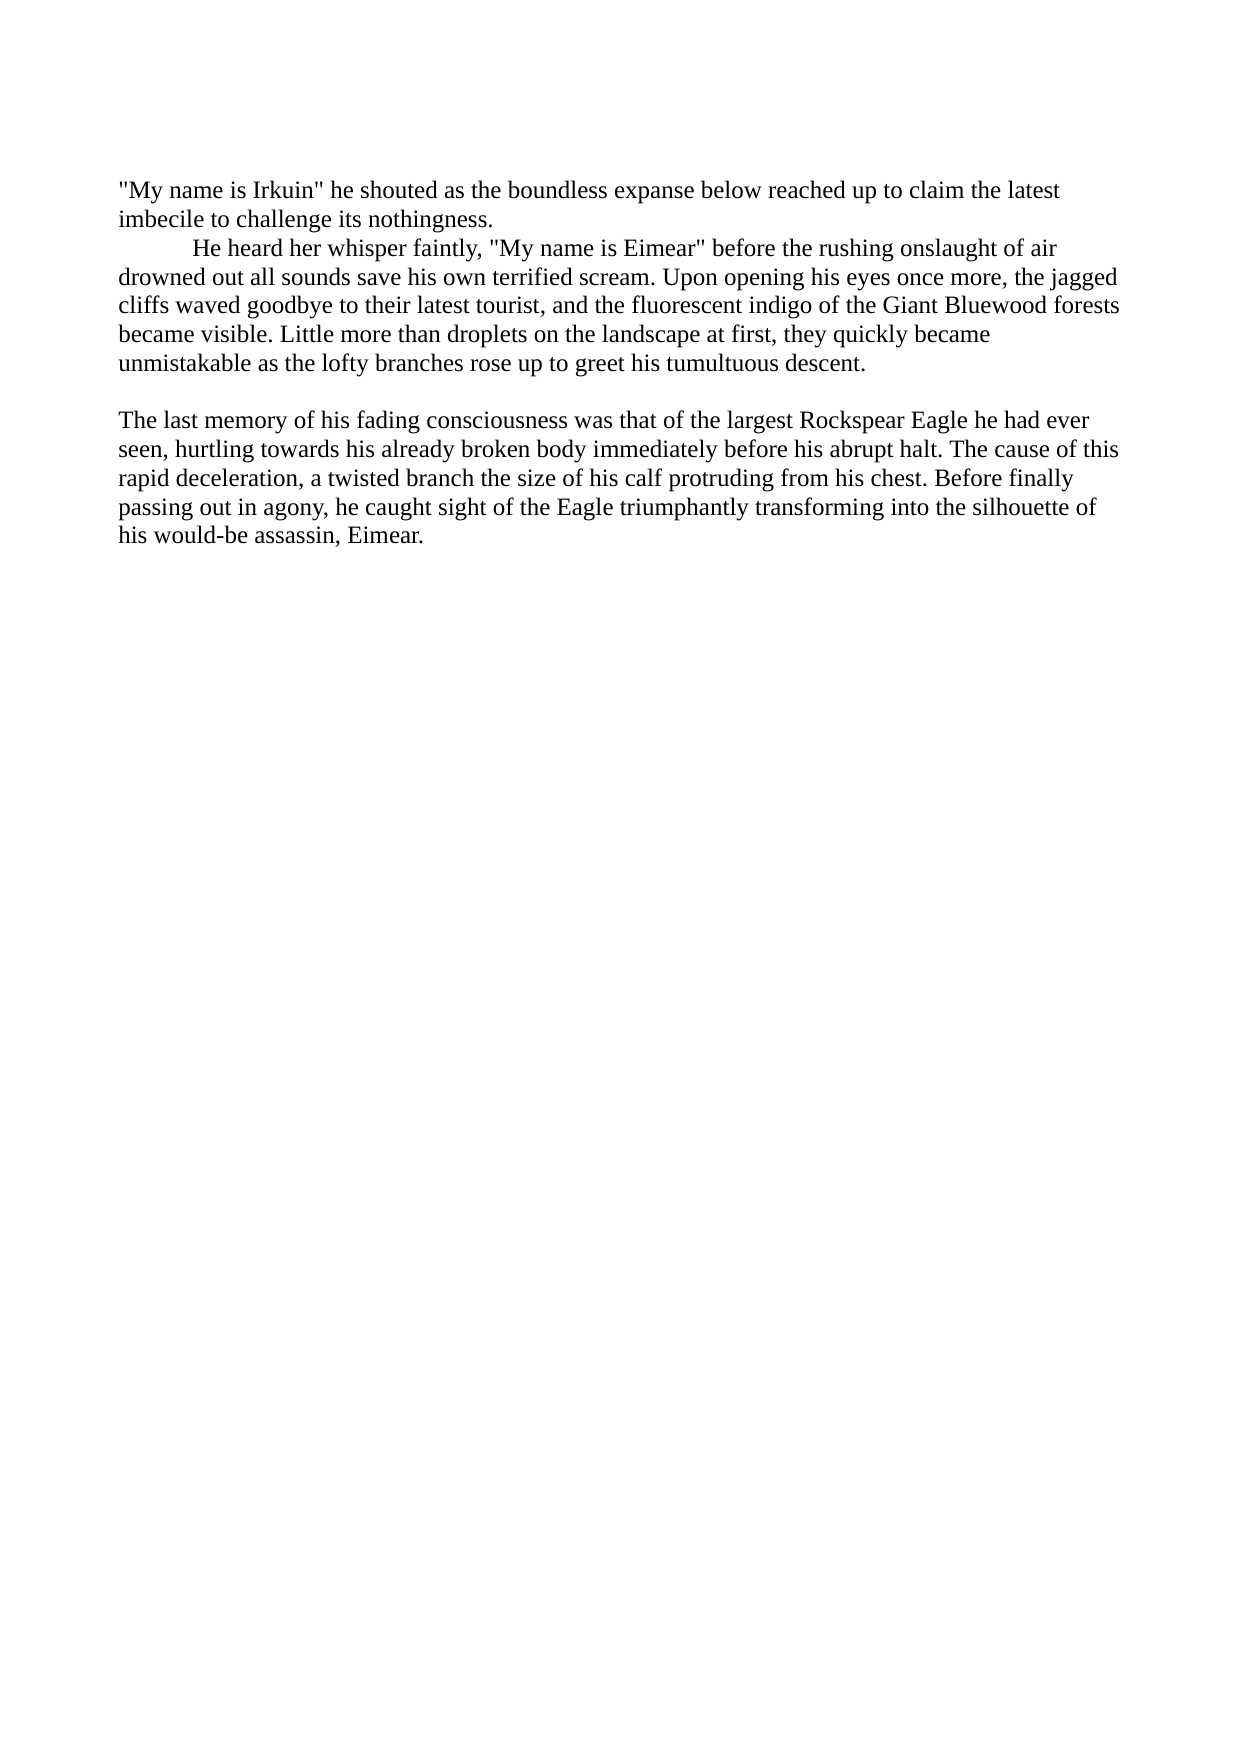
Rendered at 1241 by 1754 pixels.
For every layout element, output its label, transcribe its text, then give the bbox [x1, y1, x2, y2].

text The last memory of his fading consciousness was that of the largest Rockspear Eagle he had ever seen, hurtling towards his already broken body immediately before his abrupt halt. The cause of this rapid deceleration, a twisted branch the size of his calf protruding from his chest. Before finally passing out in agony, he caught sight of the Eagle triumphantly transforming into the silhouette of his would-be assassin, Eimear. [118, 406, 1122, 549]
text "My name is Irkuin" he shouted as the boundless expanse below reached up to claim the latest imbecile to challenge its nothingness. [118, 176, 1122, 233]
text He heard her whisper faintly, "My name is Eimear" before the rushing onslaught of air drowned out all sounds save his own terrified scream. Upon opening his eyes once more, the jagged cliffs waved goodbye to their latest tourist, and the fluorescent indigo of the Giant Bluewood forests became visible. Little more than droplets on the landscape at first, they quickly became unmistakable as the lofty branches rose up to greet his tumultuous descent. [118, 233, 1122, 377]
